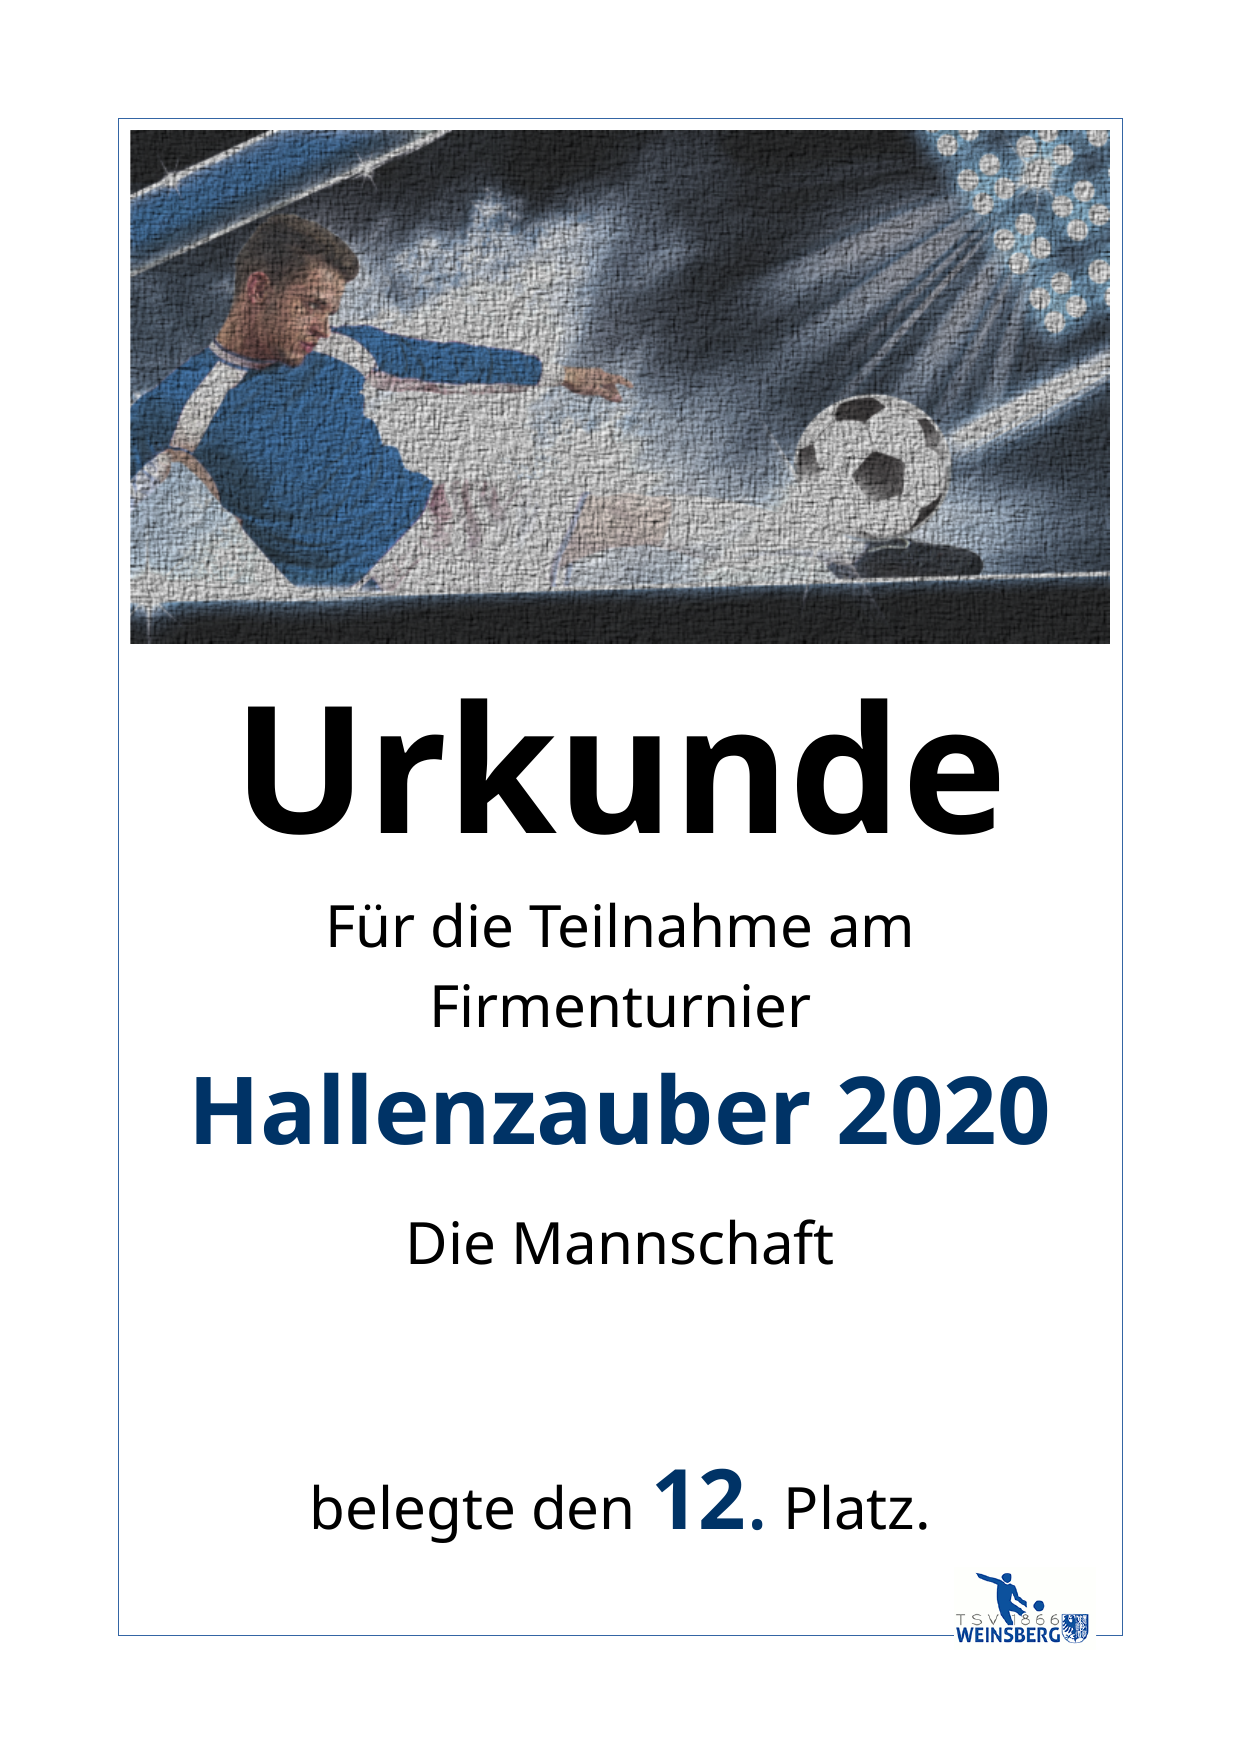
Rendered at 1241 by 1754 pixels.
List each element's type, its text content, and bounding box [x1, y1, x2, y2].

picture [954, 1567, 1097, 1650]
text Für die Teilnahme am Firmenturnier Hallenzauber 2020 Die Mannschaft belegte den 12. Platz. [130, 885, 1110, 1554]
text Urkunde [130, 644, 1110, 885]
picture [130, 130, 1110, 644]
